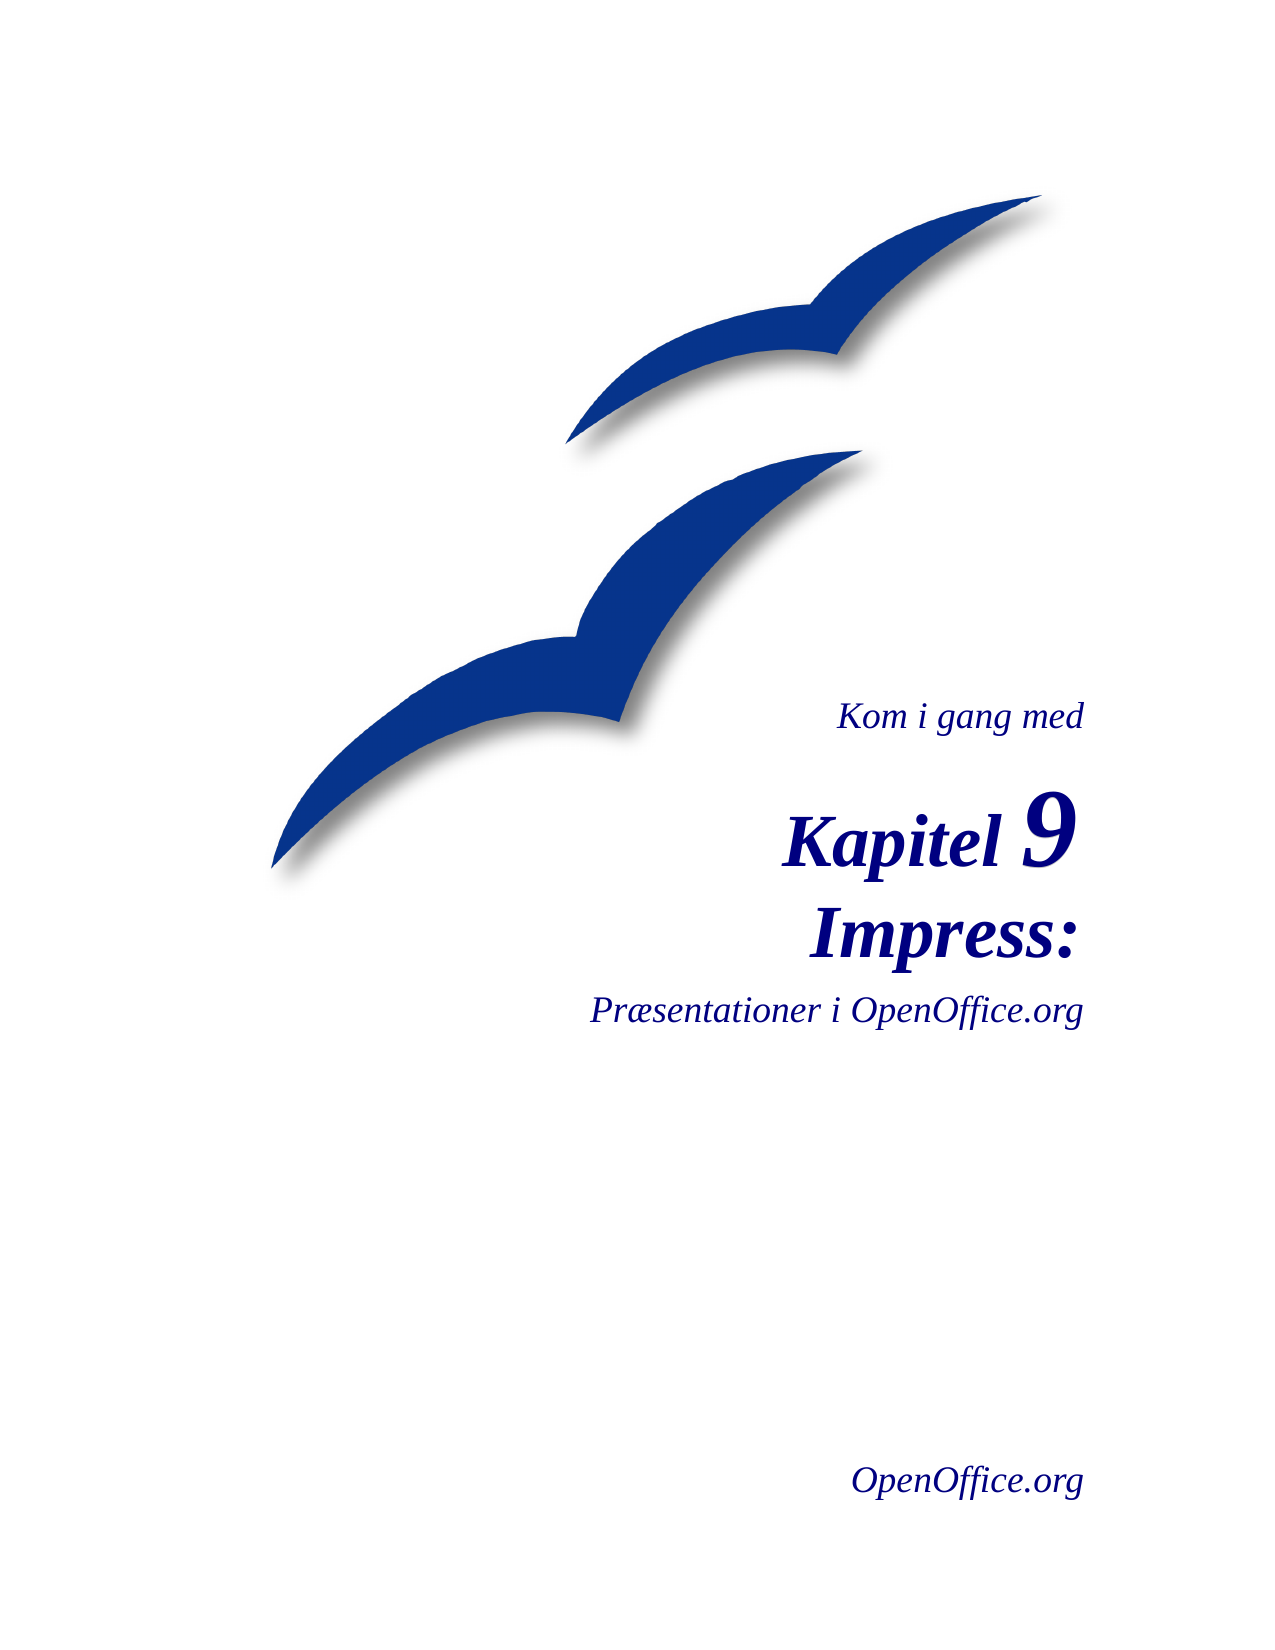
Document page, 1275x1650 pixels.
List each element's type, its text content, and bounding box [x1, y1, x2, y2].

subtitle Kapitel 9 Impress: [68, 766, 1087, 974]
picture [256, 180, 1084, 910]
text Kom i gang med [187, 695, 256, 737]
subtitle Præsentationer i OpenOffice.org [187, 989, 1087, 1030]
